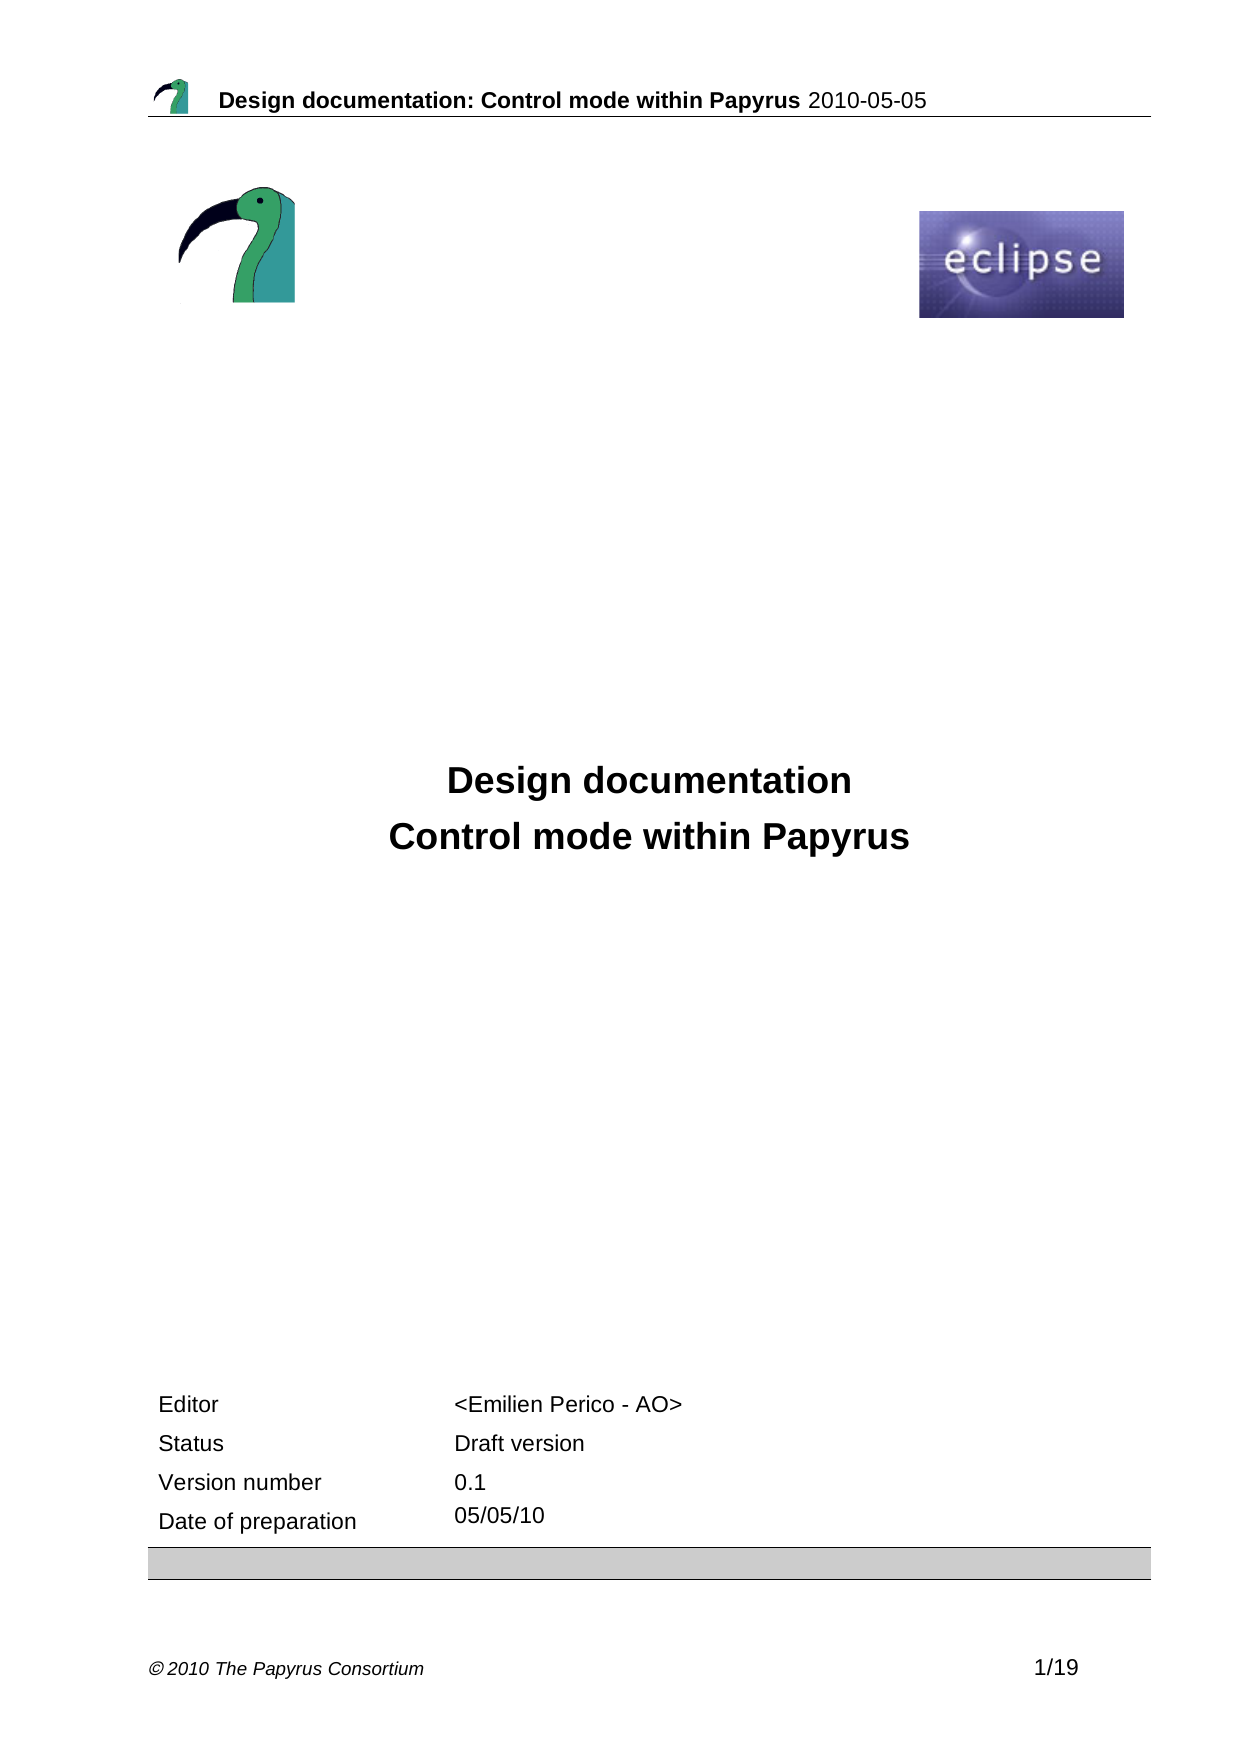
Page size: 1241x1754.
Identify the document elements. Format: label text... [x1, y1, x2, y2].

table_cell Date of preparation [147, 1501, 443, 1541]
picture [919, 211, 1124, 318]
table_header <Emilien Perico - AO> [443, 1384, 1149, 1423]
table_cell Draft version [443, 1423, 1149, 1462]
table_cell 0.1 [443, 1462, 1149, 1501]
table_cell 05/05/10 [443, 1501, 1149, 1541]
table_cell Status [147, 1423, 443, 1462]
text Design documentation [148, 759, 1151, 802]
picture [178, 187, 295, 304]
table_cell Version number [147, 1462, 443, 1501]
table_header Editor [147, 1384, 443, 1423]
picture [153, 79, 189, 114]
table_header [139, 148, 1152, 366]
